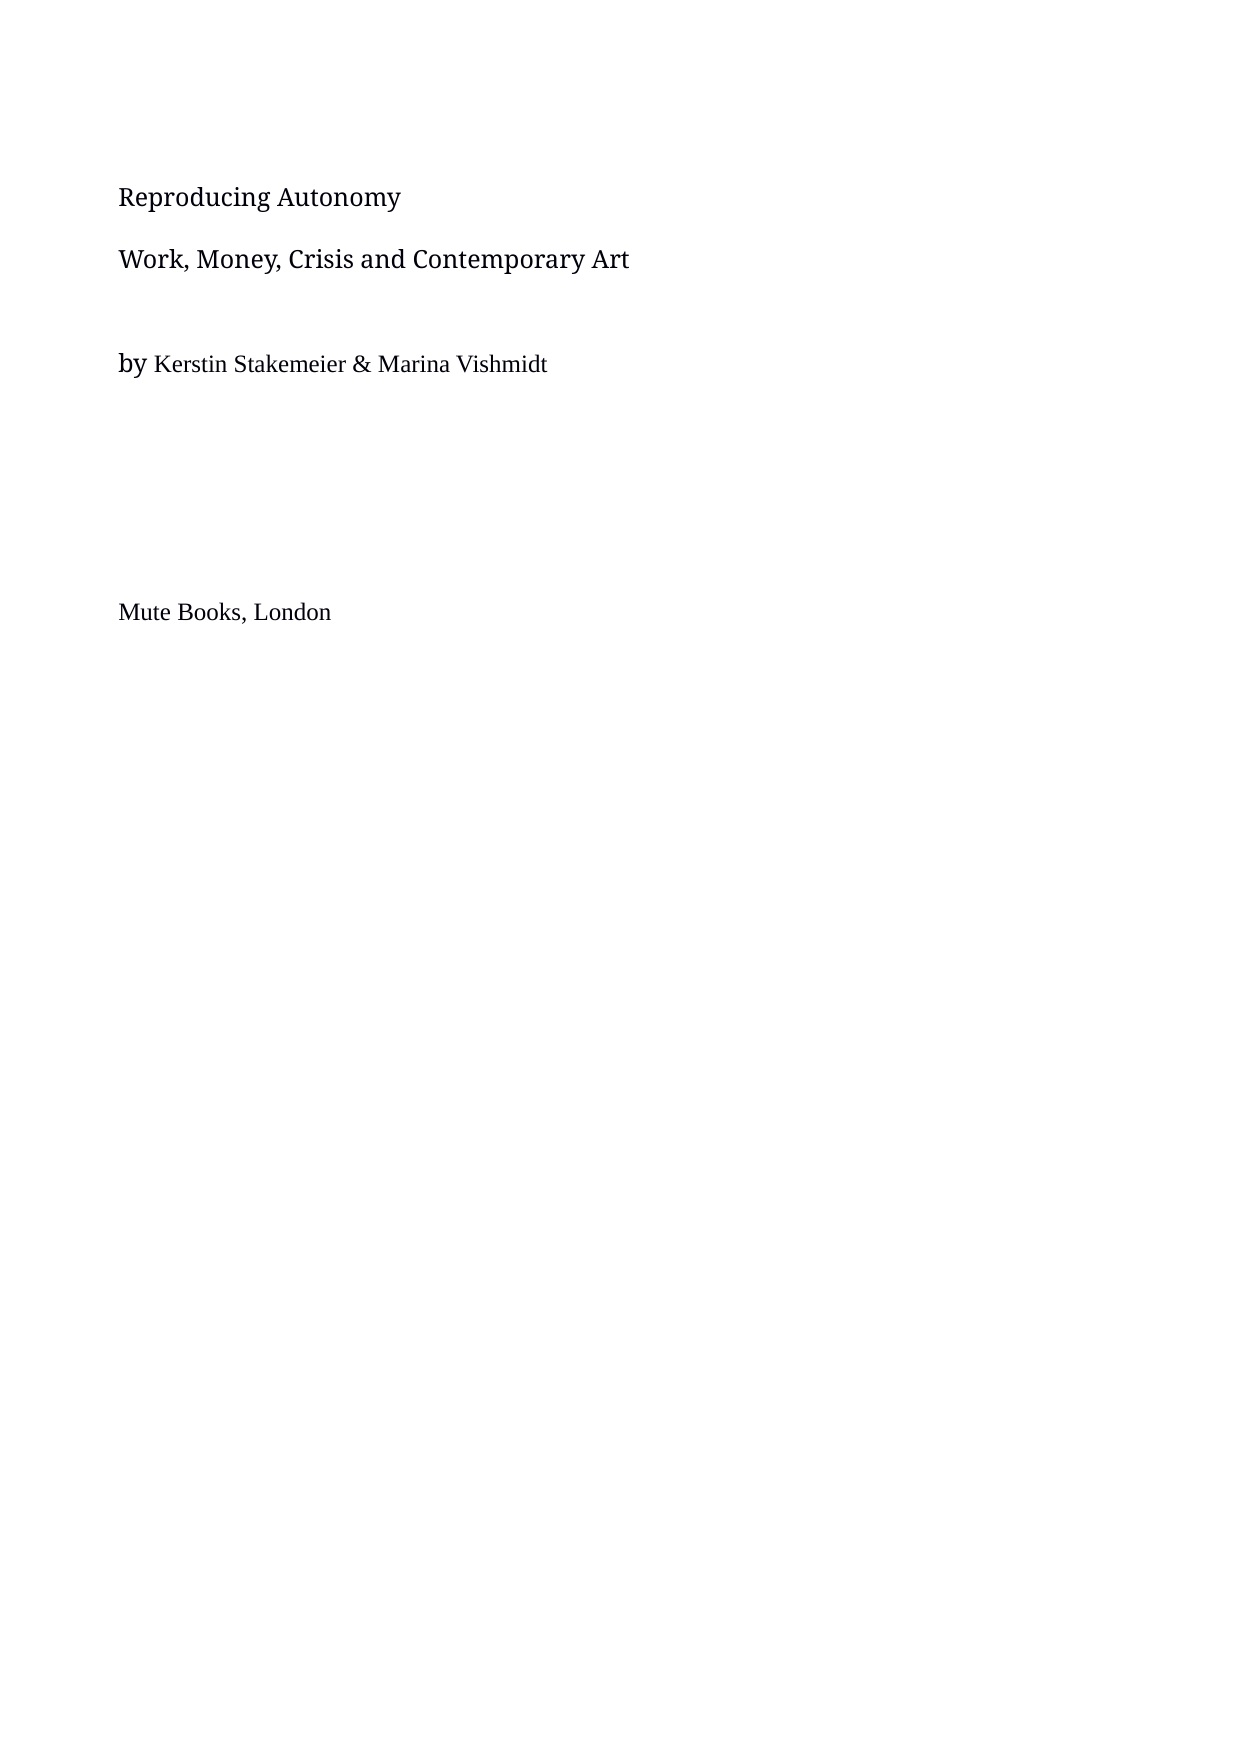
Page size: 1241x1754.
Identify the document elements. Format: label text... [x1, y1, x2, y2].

text by Kerstin Stakemeier & Marina Vishmidt [118, 346, 1122, 380]
text Reproducing Autonomy [118, 180, 1122, 214]
text Mute Books, London [118, 597, 1122, 626]
text Work, Money, Crisis and Contemporary Art [118, 241, 1122, 275]
